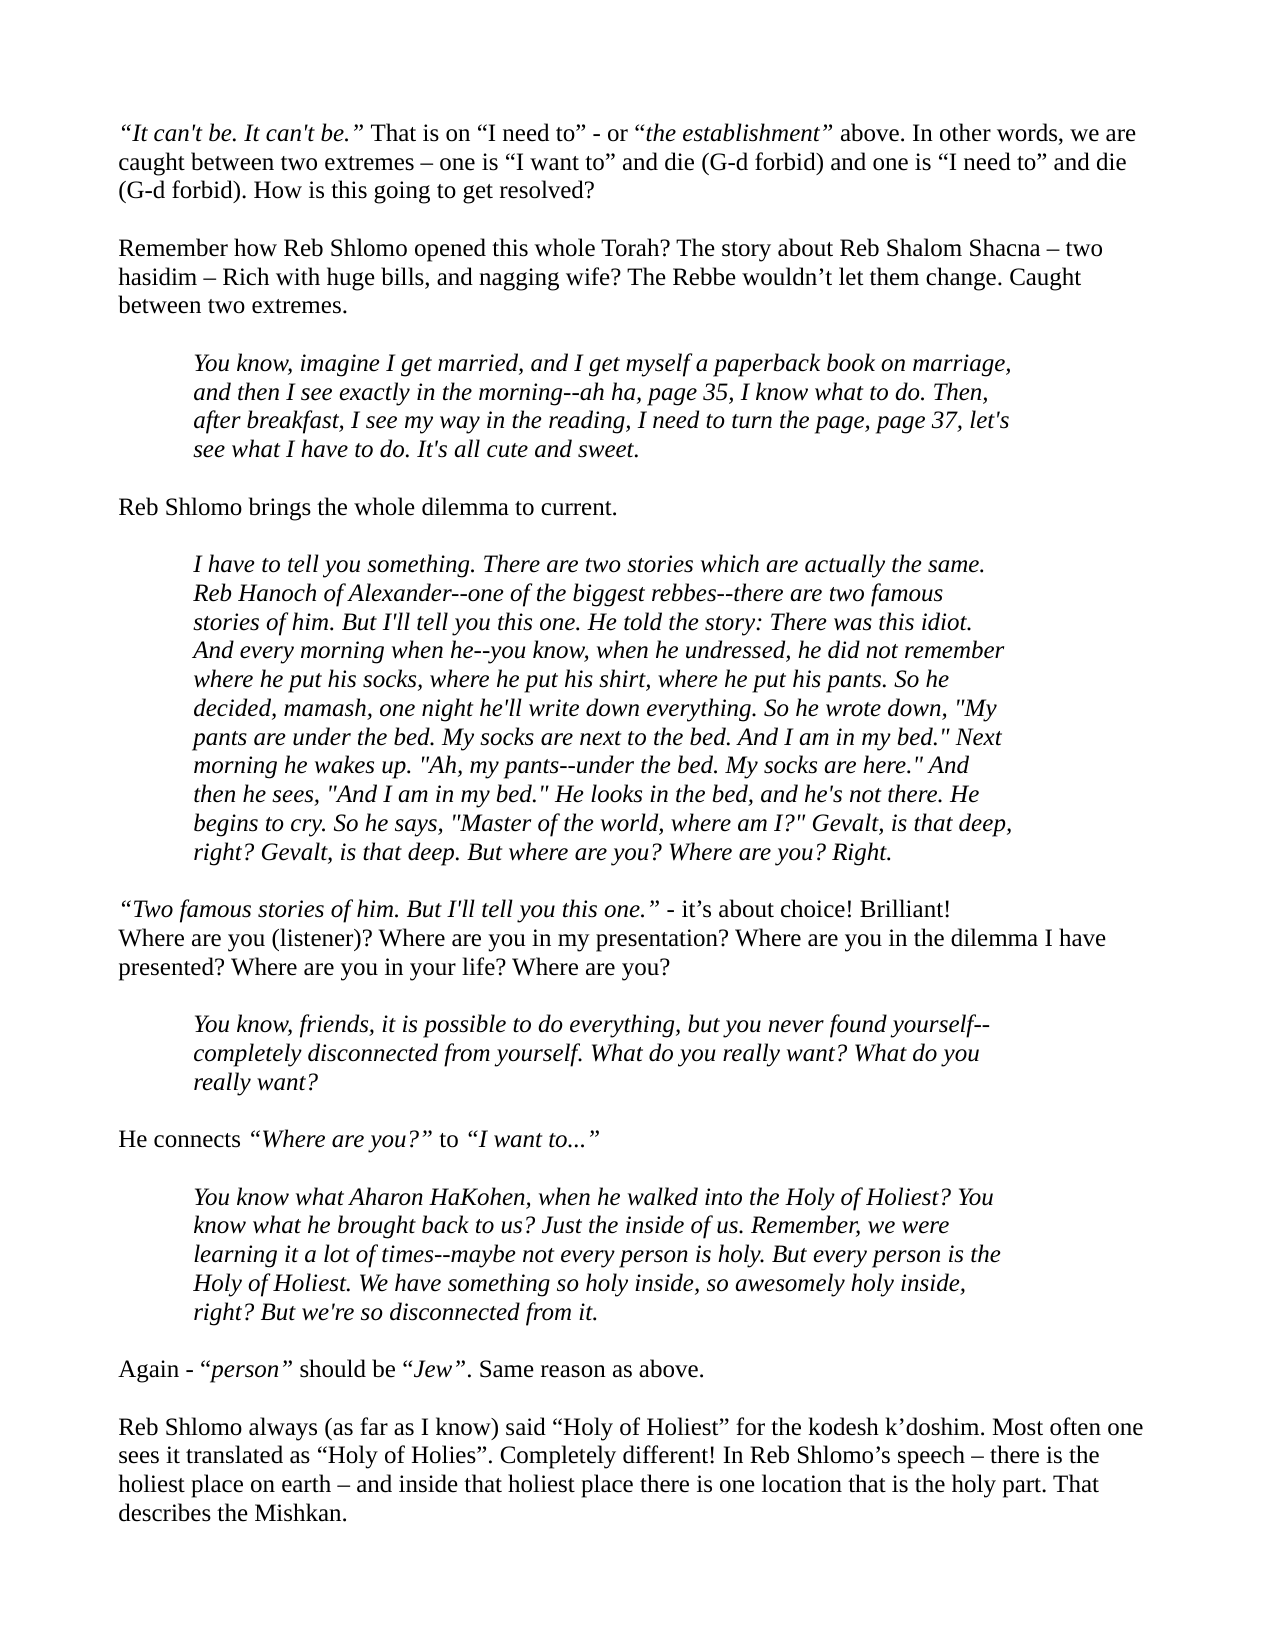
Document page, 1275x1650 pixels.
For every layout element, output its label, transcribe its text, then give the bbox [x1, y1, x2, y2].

text Reb Shlomo always (as far as I know) said “Holy of Holiest” for the kodesh k’doshim. Most often one sees it translated as “Holy of Holies”. Completely different! In Reb Shlomo’s speech – there is the holiest place on earth – and inside that holiest place there is one location that is the holy part. That describes the Mishkan. [118, 1412, 1157, 1527]
text I have to tell you something. There are two stories which are actually the same. Reb Hanoch of Alexander--one of the biggest rebbes--there are two famous stories of him. But I'll tell you this one. He told the story: There was this idiot. And every morning when he--you know, when he undressed, he did not remember where he put his socks, where he put his shirt, where he put his pants. So he decided, mamash, one night he'll write down everything. So he wrote down, "My pants are under the bed. My socks are next to the bed. And I am in my bed." Next morning he wakes up. "Ah, my pants--under the bed. My socks are here." And then he sees, "And I am in my bed." He looks in the bed, and he's not there. He begins to cry. So he says, "Master of the world, where am I?" Gevalt, is that deep, right? Gevalt, is that deep. But where are you? Where are you? Right. [193, 549, 1016, 866]
text He connects “Where are you?” to “I want to...” [118, 1124, 1016, 1153]
text You know, imagine I get married, and I get myself a paperback book on marriage, and then I see exactly in the morning--ah ha, page 35, I know what to do. Then, after breakfast, I see my way in the reading, I need to turn the page, page 37, let's see what I have to do. It's all cute and sweet. [193, 348, 1016, 463]
text Reb Shlomo brings the whole dilemma to current. [118, 492, 1016, 521]
text “It can't be. It can't be.” That is on “I need to” - or “the establishment” above. In other words, we are caught between two extremes – one is “I want to” and die (G-d forbid) and one is “I need to” and die (G-d forbid). How is this going to get resolved? [118, 118, 1157, 204]
text You know what Aharon HaKohen, when he walked into the Holy of Holiest? You know what he brought back to us? Just the inside of us. Remember, we were learning it a lot of times--maybe not every person is holy. But every person is the Holy of Holiest. We have something so holy inside, so awesomely holy inside, right? But we're so disconnected from it. [193, 1182, 1016, 1326]
text Again - “person” should be “Jew”. Same reason as above. [118, 1354, 1157, 1383]
text “Two famous stories of him. But I'll tell you this one.” - it’s about choice! Brilliant! [118, 894, 1157, 923]
text Where are you (listener)? Where are you in my presentation? Where are you in the dilemma I have presented? Where are you in your life? Where are you? [118, 923, 1157, 981]
text Remember how Reb Shlomo opened this whole Torah? The story about Reb Shalom Shacna – two hasidim – Rich with huge bills, and nagging wife? The Rebbe wouldn’t let them change. Caught between two extremes. [118, 233, 1157, 319]
text You know, friends, it is possible to do everything, but you never found yourself--completely disconnected from yourself. What do you really want? What do you really want? [193, 1009, 1016, 1096]
